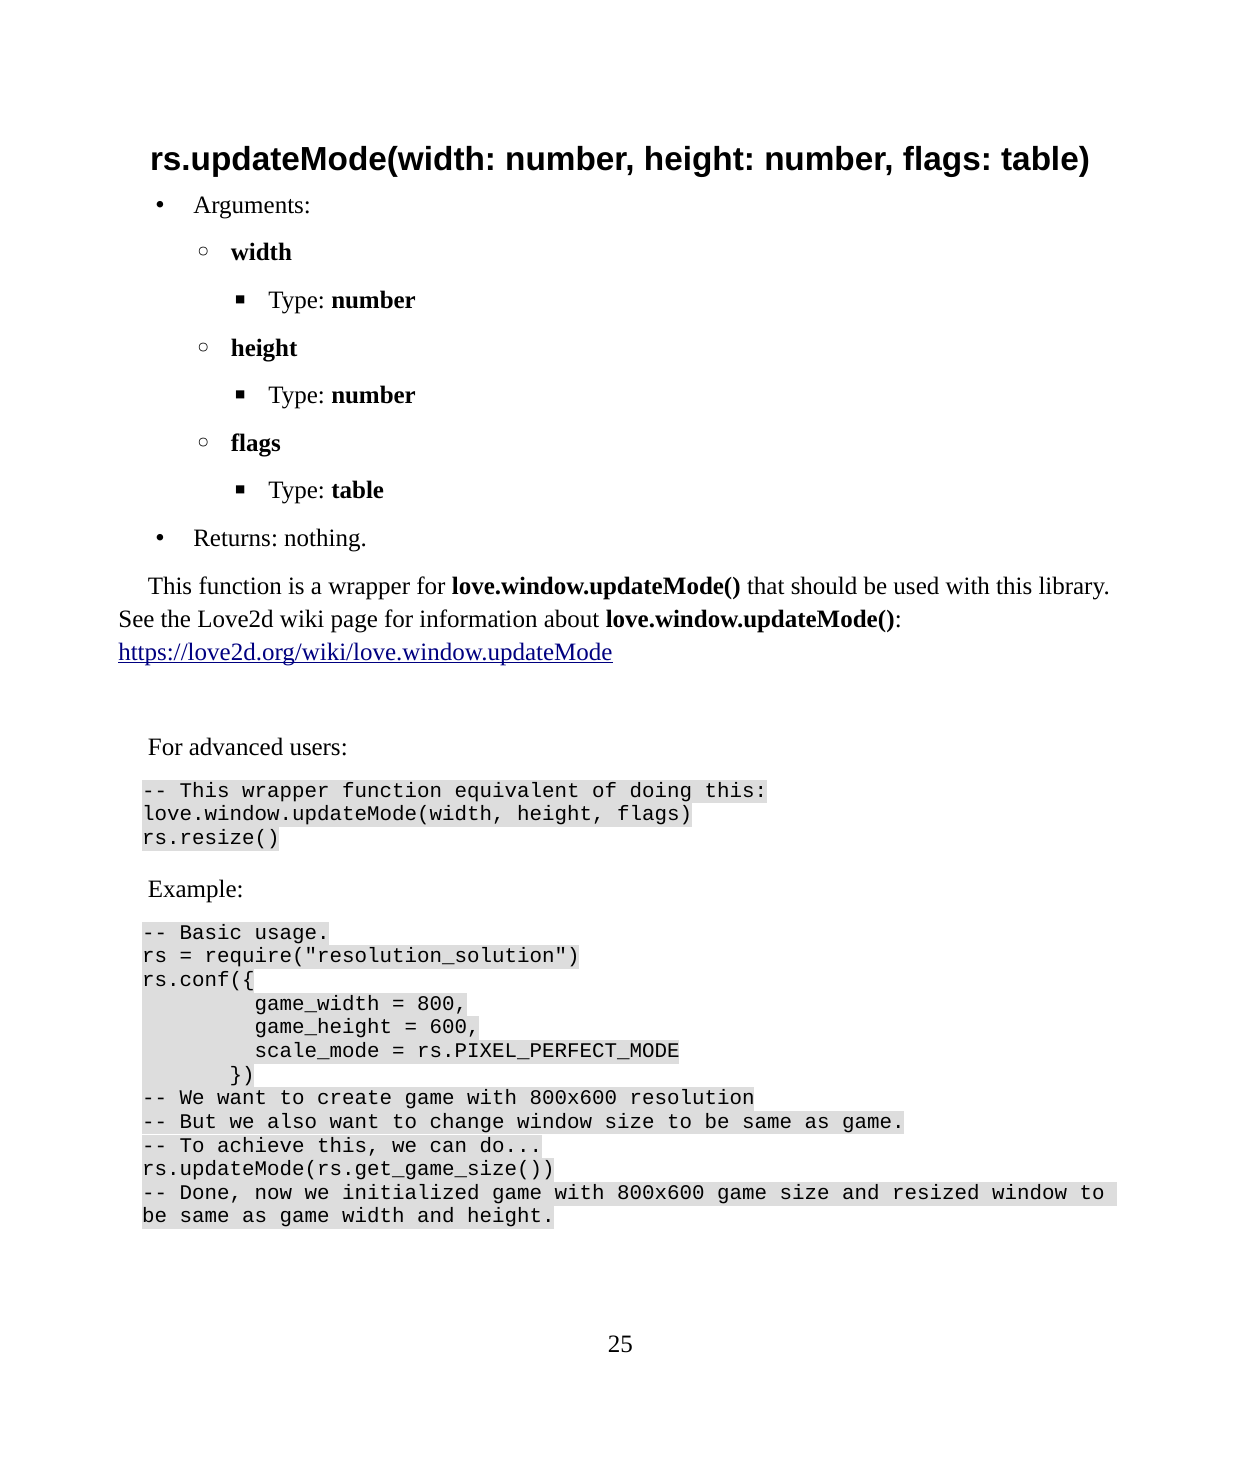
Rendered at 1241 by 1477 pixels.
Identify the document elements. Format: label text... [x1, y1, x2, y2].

list flags [193, 428, 1122, 457]
list height [193, 333, 1122, 361]
text scale_mode = rs.PIXEL_PERFECT_MODE [679, 1040, 1122, 1064]
list Type: number [231, 380, 1122, 409]
text -- Basic usage. [329, 922, 1122, 945]
text game_width = 800, [467, 993, 1122, 1016]
text }) [254, 1064, 1122, 1087]
list Type: number [231, 285, 1122, 314]
text game_height = 600, [479, 1016, 1122, 1040]
text love.window.updateMode(width, height, flags) [692, 803, 1122, 827]
text -- We want to create game with 800x600 resolution [754, 1087, 1122, 1111]
text rs.resize() [279, 827, 1122, 851]
text This function is a wrapper for love.window.updateMode() that should be used with this library. See the Love2d wiki page for information about love.window.updateMode(): https://love2d.org/wiki/love.window.updateMode [118, 571, 1122, 666]
list Arguments: [156, 190, 1122, 219]
list width [193, 237, 1122, 266]
text rs.updateMode(rs.get_game_size()) [554, 1158, 1122, 1182]
text Example: [118, 874, 1122, 903]
text -- But we also want to change window size to be same as game. [904, 1111, 1122, 1134]
subtitle rs.updateMode(width: number, height: number, flags: table) [118, 139, 1122, 177]
text rs.conf({ [254, 969, 1122, 993]
text -- Done, now we initialized game with 800x600 game size and resized window to be same as game width and height. [554, 1182, 1122, 1229]
text For advanced users: [118, 732, 1122, 761]
text -- This wrapper function equivalent of doing this: [142, 779, 1122, 803]
list Returns: nothing. [156, 523, 1122, 552]
list Type: table [231, 476, 1122, 504]
text rs = require("resolution_solution") [579, 945, 1122, 969]
text -- To achieve this, we can do... [142, 1134, 1122, 1158]
